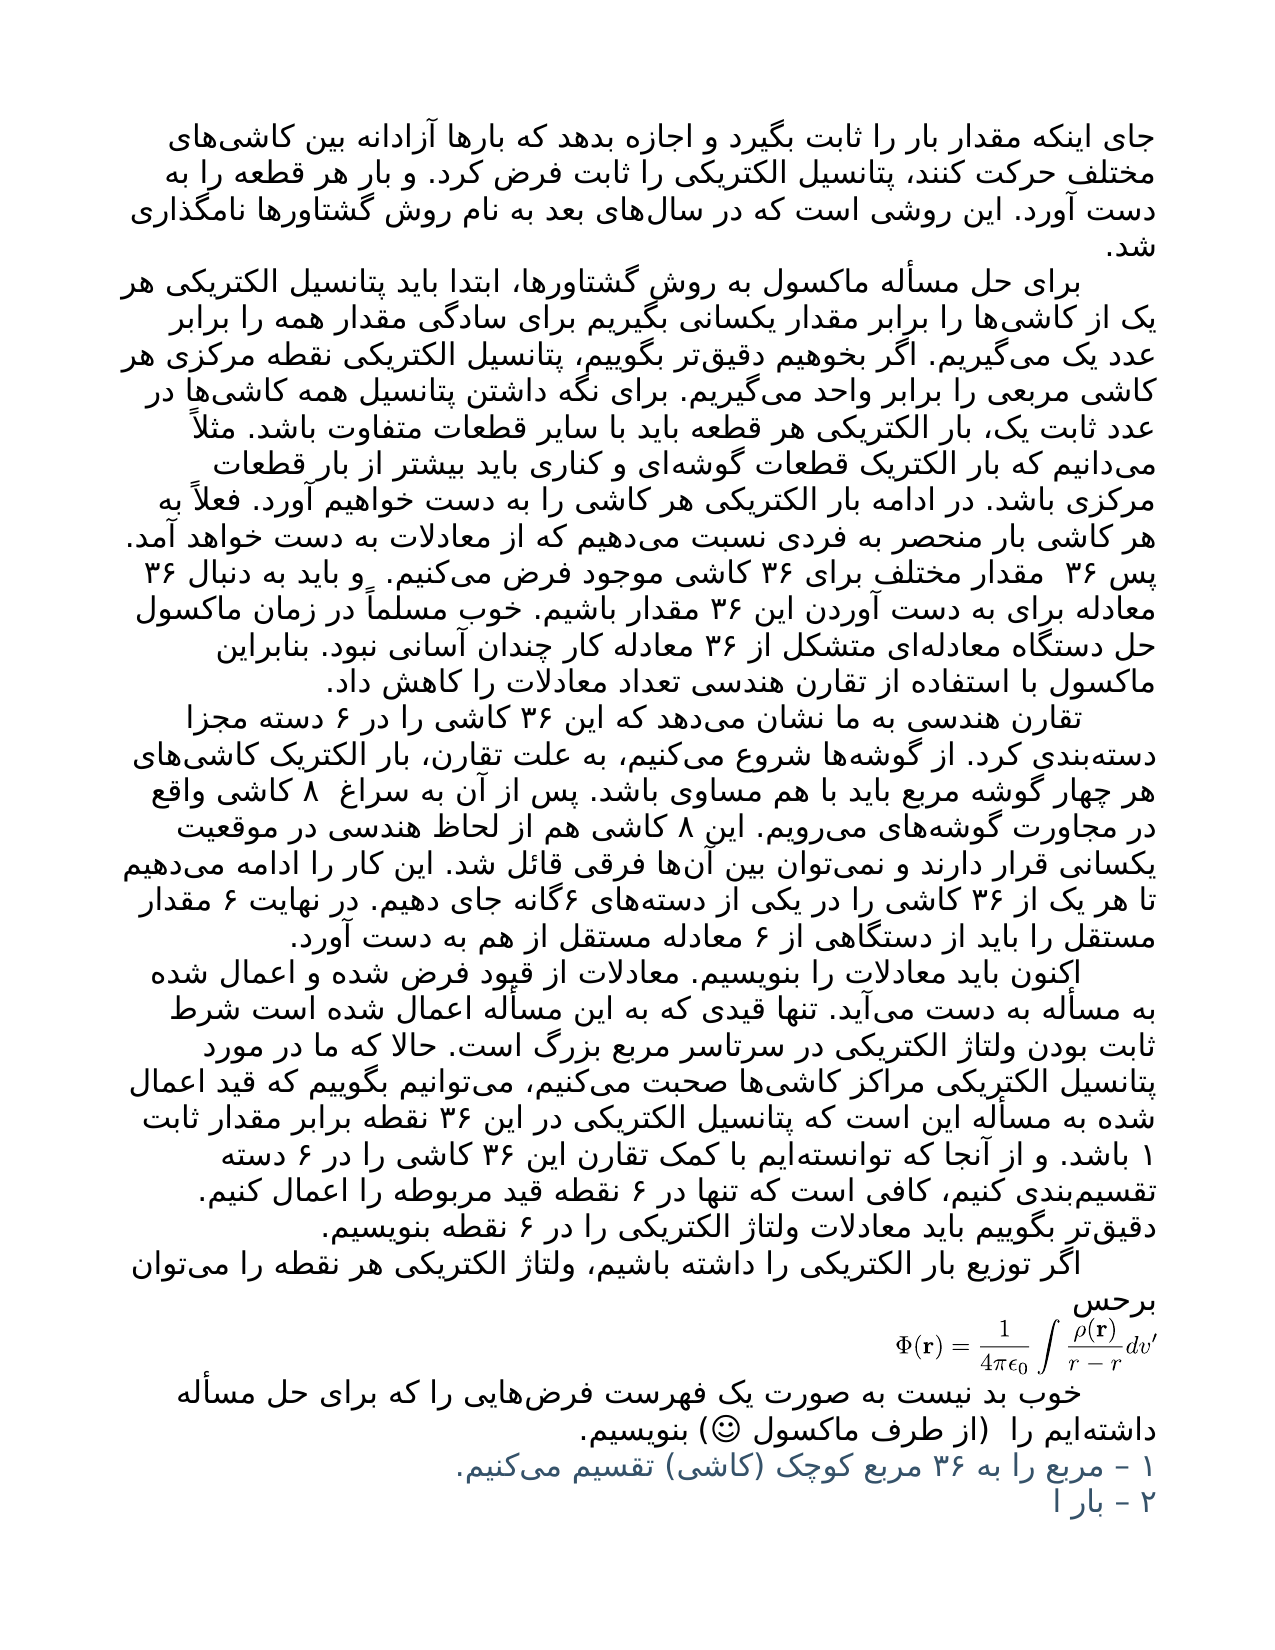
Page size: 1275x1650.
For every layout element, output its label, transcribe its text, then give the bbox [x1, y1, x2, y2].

text البته ماکسول هم مسأله را به این صورت حل نکرد. او به جای اینکه بار ثابتی را در کل مربع پخش کند و بعد از آن به دنبال به دنبال کمینه کردن انرژی باشد، ولتاژ ثابتی را برای همه کاشی‌ها فرض کرد و بار هر قطعه را طوری به دست آورد که شرایط لازم برای ثابت ماندن بار به دست آید. یعنی ماکسول به جای اینکه مقدار بار را ثابت بگیرد و اجازه بدهد که بارها آزادانه بین کاشی‌های مختلف حرکت کنند، پتانسیل الکتریکی را ثابت فرض کرد. و بار هر قطعه را به دست آورد. این روشی است که در سال‌های بعد به نام روش گشتاورها نامگذاری شد. [118, 118, 1157, 263]
text خوب بد نیست به صورت یک فهرست فرض‌هایی را که برای حل مسأله داشته‌ایم را (از طرف ماکسول ☺) بنویسیم. [118, 1374, 1157, 1447]
text ۱ – مربع را به ۳۶ مربع کوچک (کاشی) تقسیم می‌کنیم. [118, 1447, 1157, 1484]
text تقارن هندسی به ما نشان می‌دهد که این ۳۶ کاشی را در ۶ دسته مجزا دسته‌بندی کرد. از گوشه‌ها شروع می‌کنیم، به علت تقارن، بار الکتریک کاشی‌های هر چهار گوشه مربع باید با هم مساوی باشد. پس از آن به سراغ ۸ کاشی واقع در مجاورت گوشه‌های می‌رویم. این ۸ کاشی هم از لحاظ هندسی در موقعیت یکسانی قرار دارند و نمی‌توان بین آن‌ها فرقی قائل شد. این کار را ادامه می‌دهیم تا هر یک از ۳۶ کاشی را در یکی از دسته‌های ۶گانه جای دهیم. در نهایت ۶ مقدار مستقل را باید از دستگاهی از ۶ معادله مستقل از هم به دست آورد. [118, 700, 1157, 954]
text برای حل مسأله ماکسول به روش گشتاورها، ابتدا باید پتانسیل الکتریکی هر یک از کاشی‌ها را برابر مقدار یکسانی بگیریم برای سادگی مقدار همه را برابر عدد یک می‌گیریم. اگر بخوهیم دقیق‌تر بگوییم، پتانسیل الکتریکی نقطه مرکزی هر کاشی مربعی را برابر واحد می‌گیریم. برای نگه داشتن پتانسیل همه کاشی‌ها در عدد ثابت یک، بار الکتریکی هر قطعه باید با سایر قطعات متفاوت باشد. مثلاً می‌دانیم که بار الکتریک قطعات گوشه‌ای و کناری باید بیشتر از بار قطعات مرکزی باشد. در ادامه بار الکتریکی هر کاشی را به دست خواهیم آورد. فعلاً به هر کاشی بار منحصر به فردی نسبت می‌دهیم که از معادلات به دست خواهد آمد. پس ۳۶ مقدار مختلف برای ۳۶ کاشی موجود فرض می‌کنیم. و باید به دنبال ۳۶ معادله برای به دست آوردن این ۳۶ مقدار باشیم. خوب مسلماً در زمان ماکسول حل دستگاه معادله‌ای متشکل از ۳۶ معادله کار چندان آسانی نبود. بنابراین ماکسول با استفاده از تقارن هندسی تعداد معادلات را کاهش داد. [118, 263, 1157, 700]
text اگر توزیع بار الکتریکی را داشته باشیم، ولتاژ الکتریکی هر نقطه را می‌توان برحس [118, 1245, 1157, 1318]
text ۲ – بار ا [118, 1484, 1157, 1520]
text اکنون باید معادلات را بنویسیم. معادلات از قیود فرض شده و اعمال شده به مسأله به دست می‌آید. تنها قیدی که به این مسأله اعمال شده است شرط ثابت بودن ولتاژ الکتریکی در سرتاسر مربع بزرگ است. حالا که ما در مورد پتانسیل الکتریکی مراکز کاشی‌ها صحبت می‌کنیم، می‌توانیم بگوییم که قید اعمال شده به مسأله این است که پتانسیل الکتریکی در این ۳۶ نقطه برابر مقدار ثابت ۱ باشد. و از آنجا که توانسته‌ایم با کمک تقارن این ۳۶ کاشی را در ۶ دسته تقسیم‌بندی کنیم، کافی است که تنها در ۶ نقطه قید مربوطه را اعمال کنیم. دقیق‌تر بگوییم باید معادلات ولتاژ الکتریکی را در ۶ نقطه بنویسیم. [118, 954, 1157, 1245]
